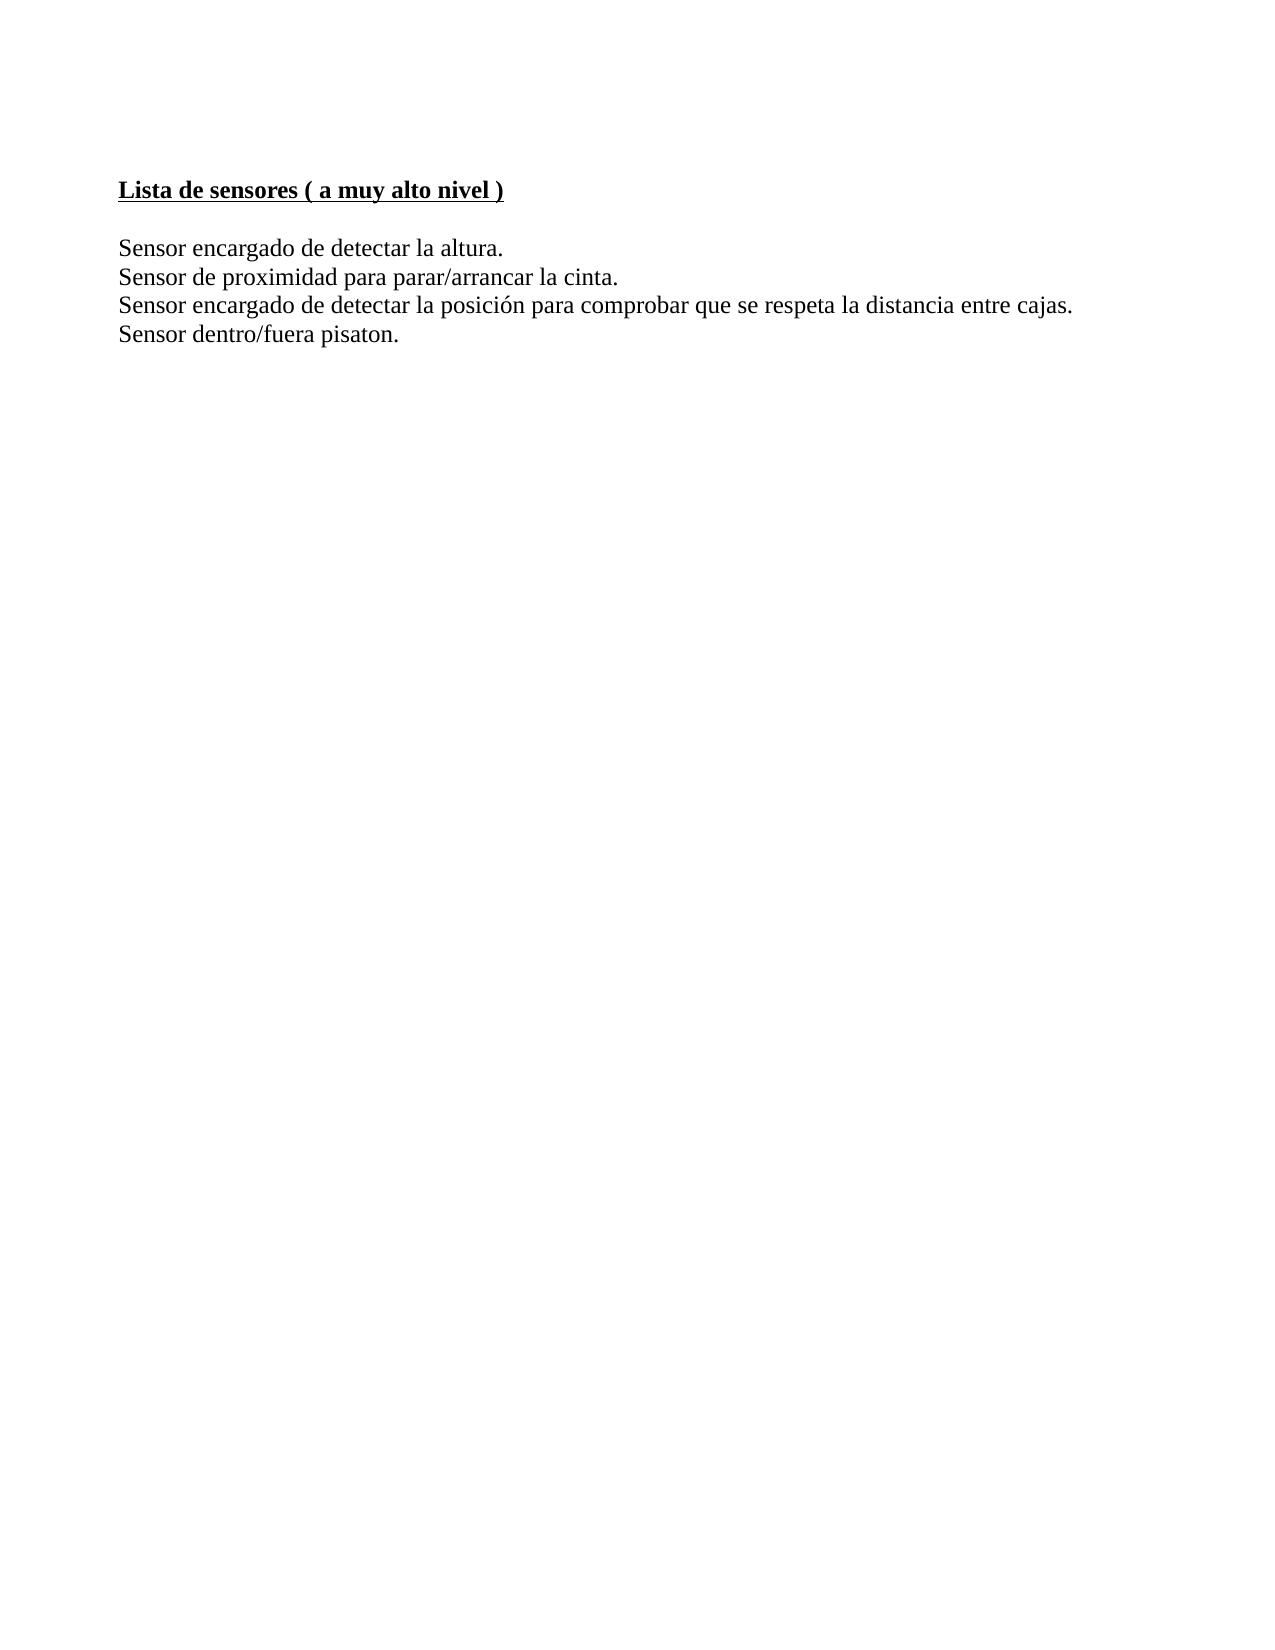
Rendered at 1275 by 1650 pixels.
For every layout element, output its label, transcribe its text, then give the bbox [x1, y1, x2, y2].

text Sensor de proximidad para parar/arrancar la cinta. [118, 262, 1157, 291]
text Sensor encargado de detectar la altura. [118, 233, 1157, 262]
text Lista de sensores ( a muy alto nivel ) [118, 176, 1157, 204]
text Sensor dentro/fuera pisaton. [118, 319, 1157, 348]
text Sensor encargado de detectar la posición para comprobar que se respeta la distancia entre cajas. [118, 291, 1157, 319]
